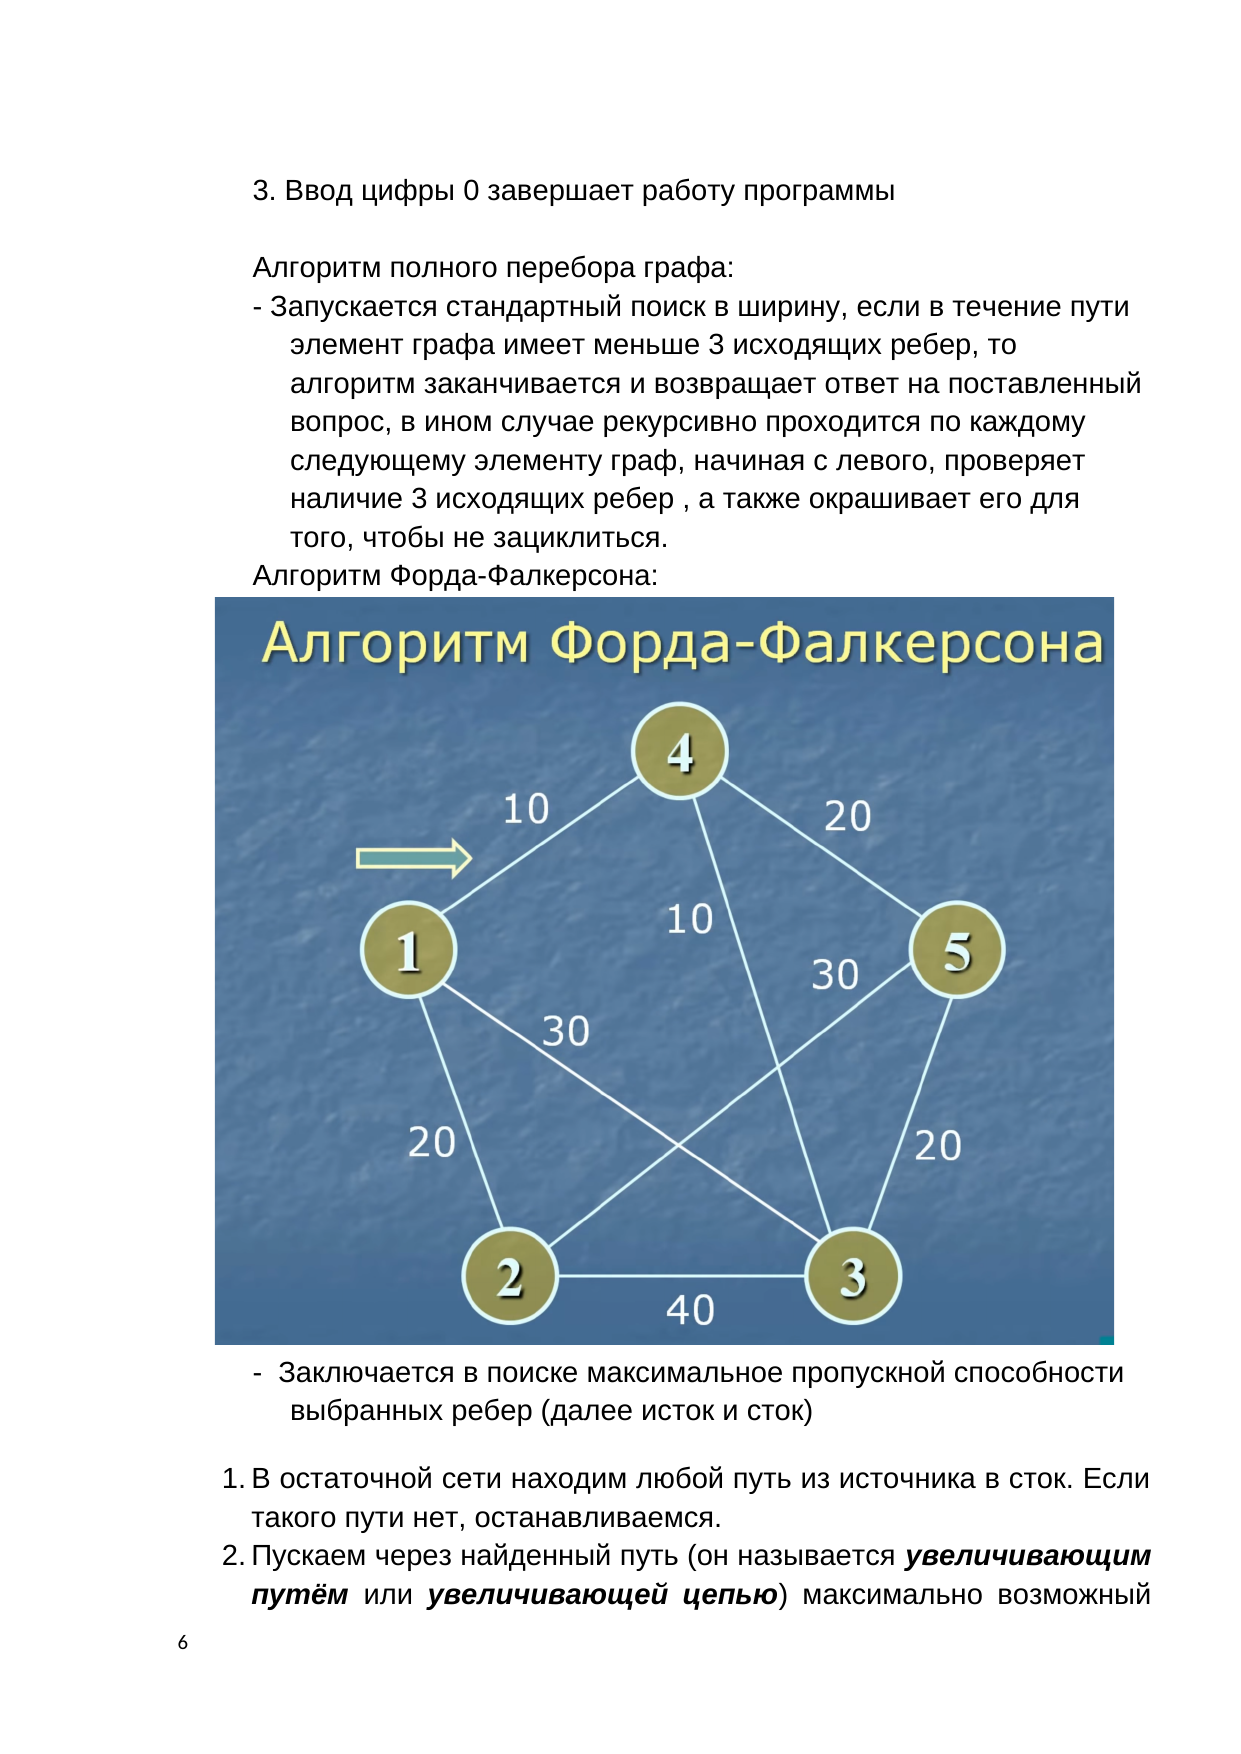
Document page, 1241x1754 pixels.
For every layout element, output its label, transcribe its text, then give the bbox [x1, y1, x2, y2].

text - Запускается стандартный поиск в ширину, если в течение пути элемент графа имеет меньше 3 исходящих ребер, то алгоритм заканчивается и возвращает ответ на поставленный вопрос, в ином случае рекурсивно проходится по каждому следующему элементу граф, начиная с левого, проверяет наличие 3 исходящих ребер , а также окрашивает его для того, чтобы не зациклиться. [252, 289, 1152, 553]
text Алгоритм Форда-Фалкерсона: [252, 558, 1152, 592]
list Пускаем через найденный путь (он называется увеличивающим путём или увеличивающей цепью) максимально возможный [222, 1538, 1152, 1610]
list В остаточной сети находим любой путь из источника в сток. Если такого пути нет, останавливаемся. [222, 1461, 1152, 1533]
text Алгоритм полного перебора графа: [252, 250, 1152, 284]
picture [214, 597, 1115, 1345]
text - Заключается в поиске максимальное пропускной способности выбранных ребер (далее исток и сток) [252, 597, 1152, 1427]
text 3. Ввод цифры 0 завершает работу программы [177, 173, 1152, 207]
